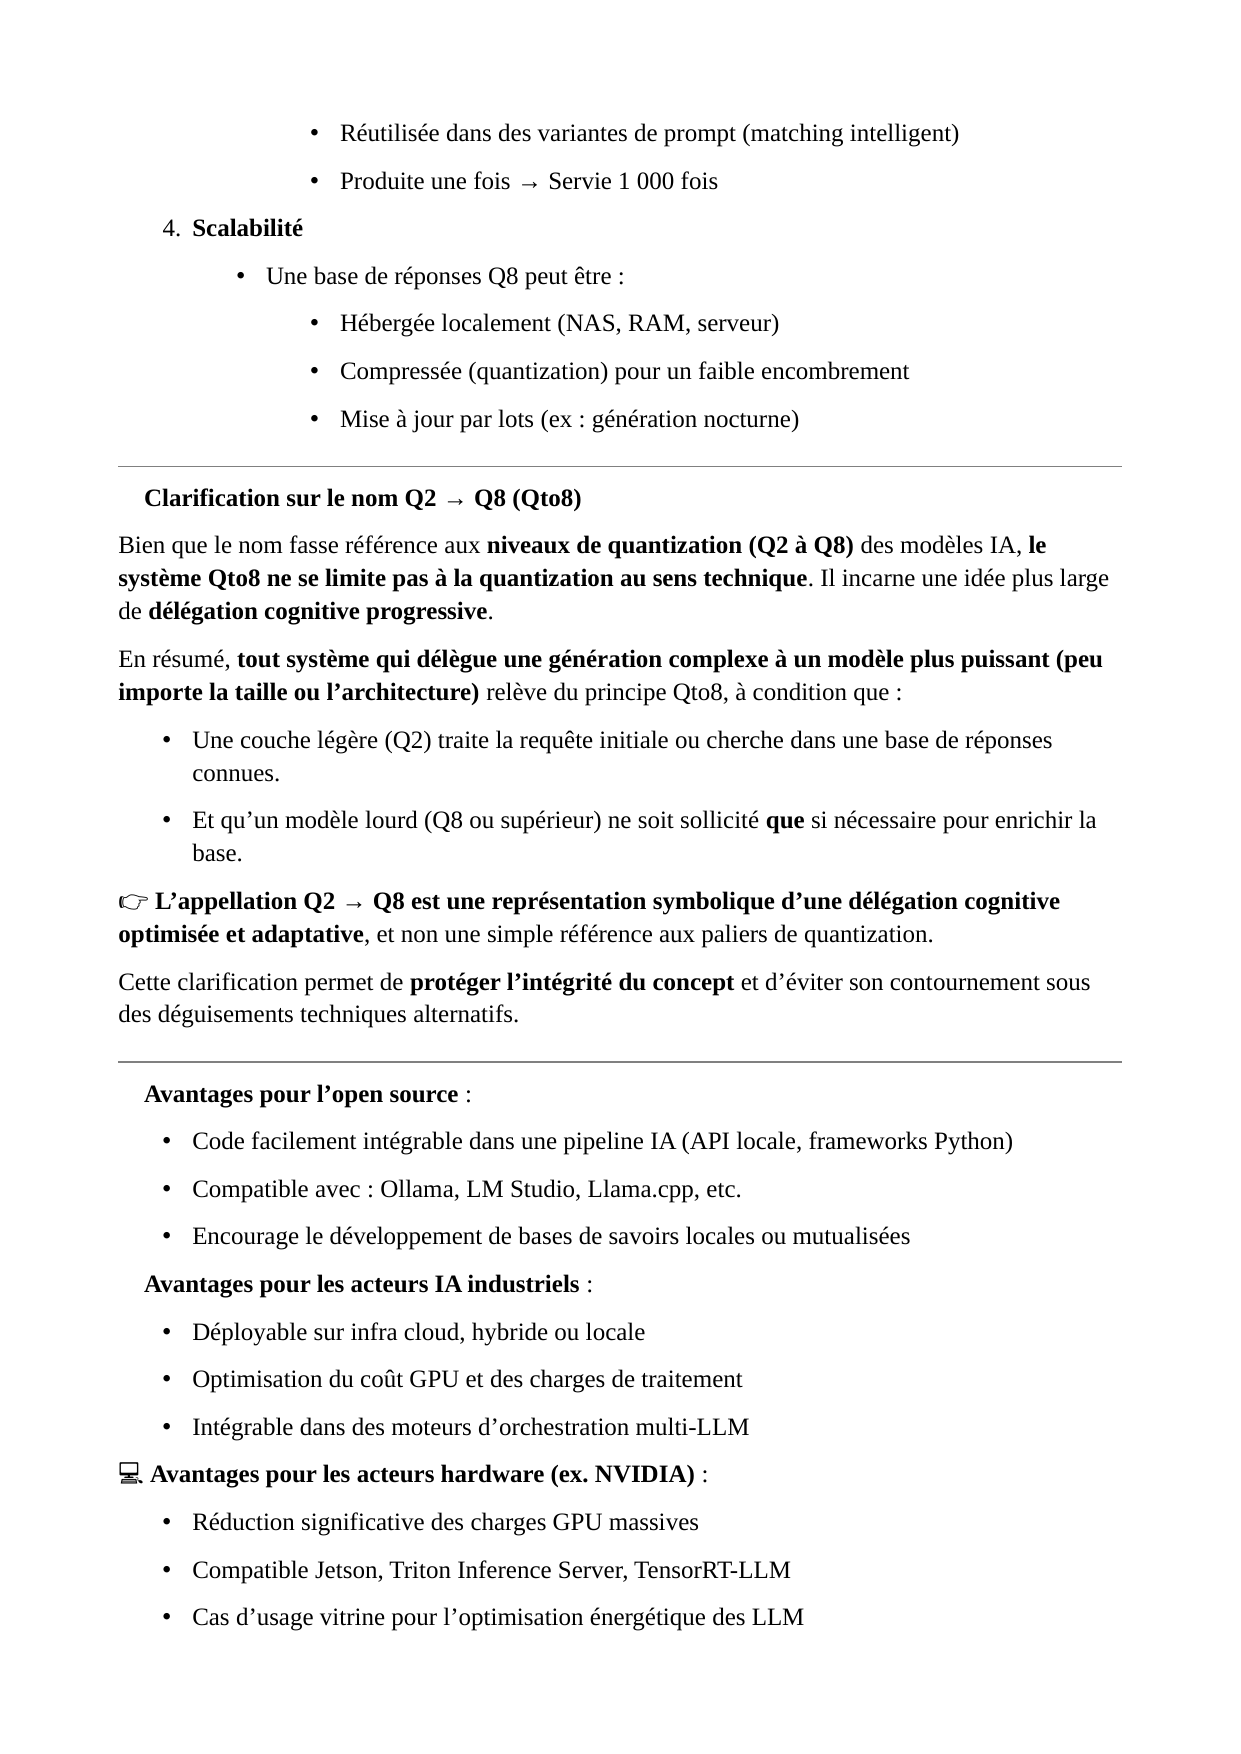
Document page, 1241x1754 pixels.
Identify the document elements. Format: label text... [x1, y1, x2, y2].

text 💻 Avantages pour les acteurs hardware (ex. NVIDIA) : [118, 1459, 1122, 1488]
text En résumé, tout système qui délègue une génération complexe à un modèle plus puissant (peu importe la taille ou l’architecture) relève du principe Qto8, à condition que : [118, 644, 1122, 706]
list Réutilisée dans des variantes de prompt (matching intelligent) [310, 118, 1122, 147]
list Code facilement intégrable dans une pipeline IA (API locale, frameworks Python) [162, 1126, 1122, 1155]
list Une couche légère (Q2) traite la requête initiale ou cherche dans une base de réponses connues. [162, 725, 1122, 786]
list Mise à jour par lots (ex : génération nocturne) [310, 404, 1122, 432]
list Compatible Jetson, Triton Inference Server, TensorRT-LLM [162, 1555, 1122, 1583]
text 🔧 Avantages pour l’open source : [118, 1079, 1122, 1107]
list Produite une fois → Servie 1 000 fois [310, 166, 1122, 194]
list Déployable sur infra cloud, hybride ou locale [162, 1317, 1122, 1345]
text 📘 Clarification sur le nom Q2 → Q8 (Qto8) [118, 483, 1122, 512]
list Une base de réponses Q8 peut être : [236, 261, 1122, 290]
list Compressée (quantization) pour un faible encombrement [310, 356, 1122, 385]
text 🏢 Avantages pour les acteurs IA industriels : [118, 1269, 1122, 1298]
text Bien que le nom fasse référence aux niveaux de quantization (Q2 à Q8) des modèles IA, le système Qto8 ne se limite pas à la quantization au sens technique. Il incarne une idée plus large de délégation cognitive progressive. [118, 530, 1122, 625]
list Réduction significative des charges GPU massives [162, 1507, 1122, 1536]
text Cette clarification permet de protéger l’intégrité du concept et d’éviter son contournement sous des déguisements techniques alternatifs. [118, 967, 1122, 1028]
list Scalabilité [162, 213, 1122, 242]
list Hébergée localement (NAS, RAM, serveur) [310, 308, 1122, 337]
list Optimisation du coût GPU et des charges de traitement [162, 1364, 1122, 1393]
list Cas d’usage vitrine pour l’optimisation énergétique des LLM [162, 1602, 1122, 1631]
text 👉 L’appellation Q2 → Q8 est une représentation symbolique d’une délégation cognitive optimisée et adaptative, et non une simple référence aux paliers de quantization. [118, 886, 1122, 948]
list Intégrable dans des moteurs d’orchestration multi-LLM [162, 1412, 1122, 1441]
list Compatible avec : Ollama, LM Studio, Llama.cpp, etc. [162, 1174, 1122, 1203]
list Encourage le développement de bases de savoirs locales ou mutualisées [162, 1221, 1122, 1250]
list Et qu’un modèle lourd (Q8 ou supérieur) ne soit sollicité que si nécessaire pour enrichir la base. [162, 805, 1122, 867]
